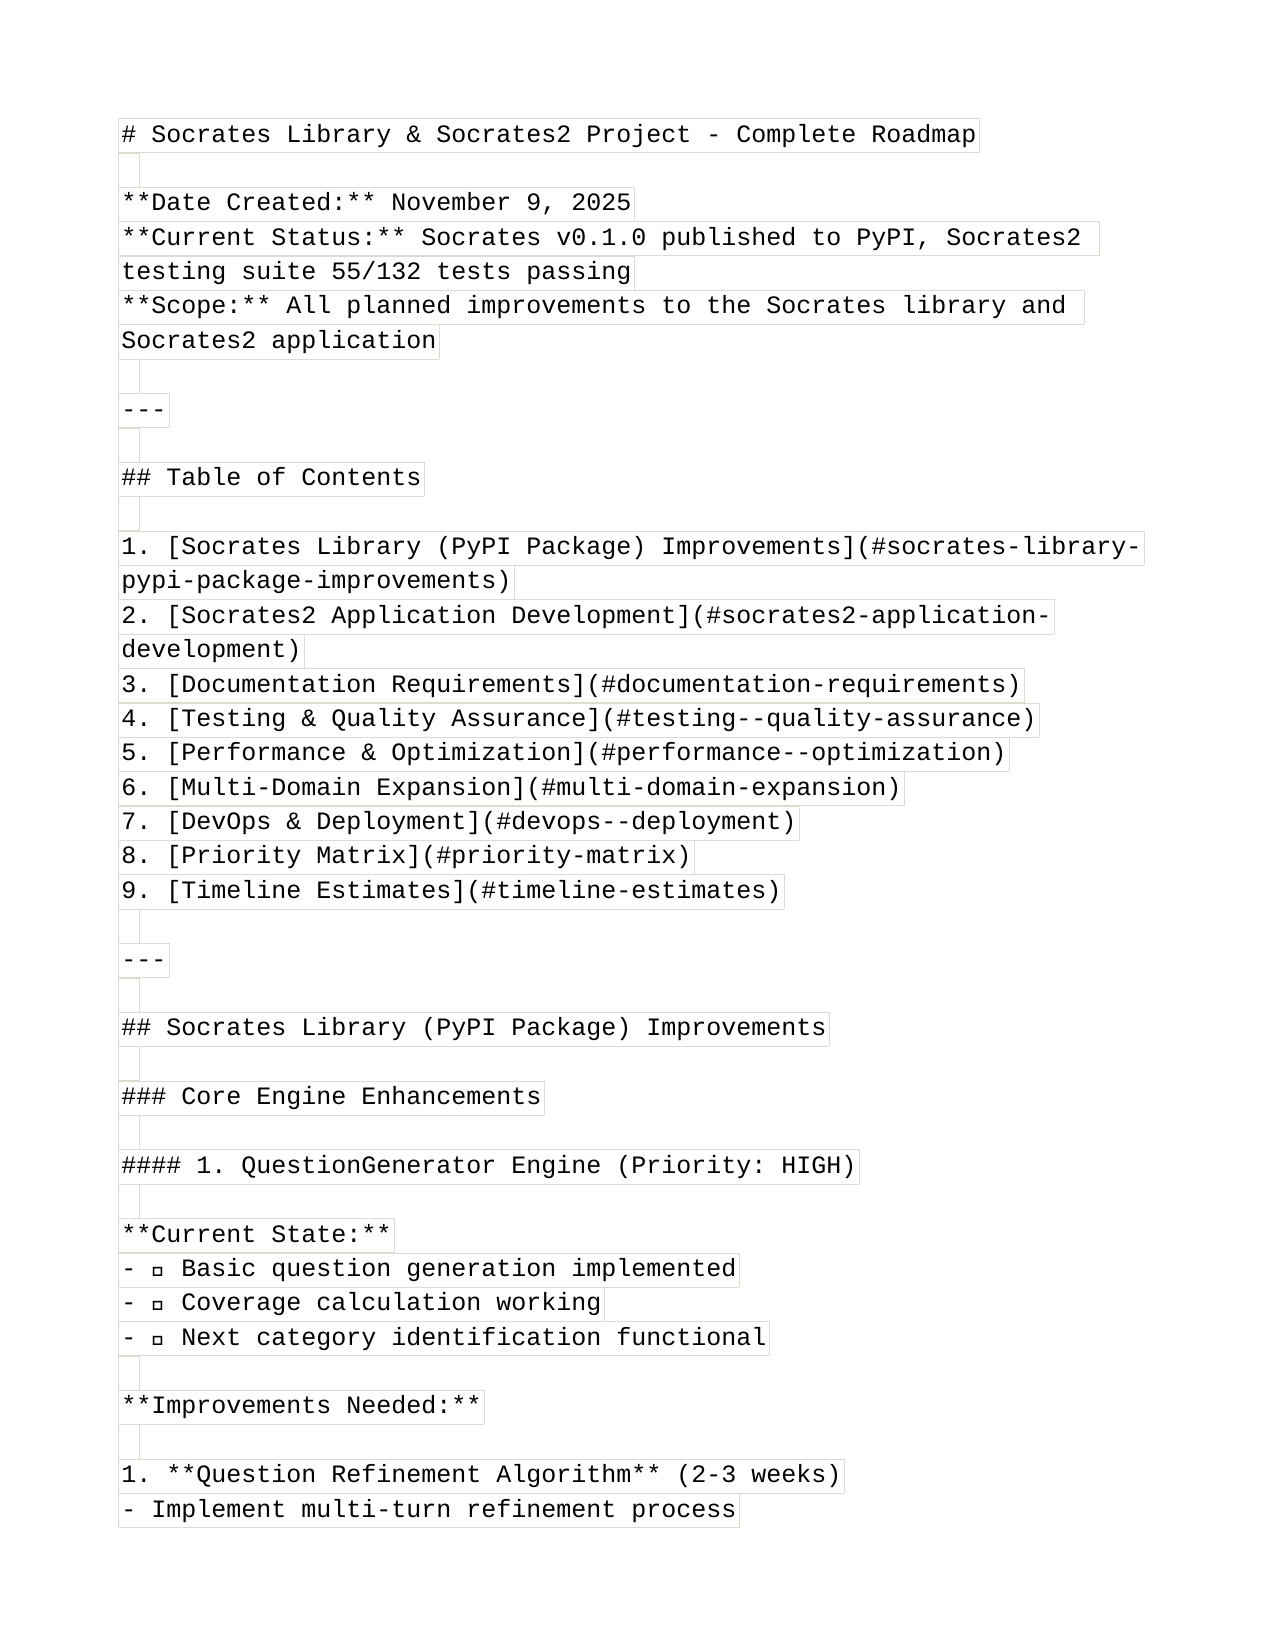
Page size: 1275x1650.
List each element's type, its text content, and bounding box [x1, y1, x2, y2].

text - ✅ Coverage calculation working [119, 1288, 604, 1321]
text 2. [Socrates2 Application Development](#socrates2-application-development) [119, 635, 304, 668]
text --- [119, 394, 169, 427]
text [860, 1149, 1157, 1184]
text #### 1. QuestionGenerator Engine (Priority: HIGH) [119, 1150, 859, 1184]
text [1025, 668, 1157, 702]
text ### Core Engine Enhancements [119, 1082, 544, 1115]
text - ✅ Basic question generation implemented [119, 1254, 739, 1287]
text 7. [DevOps & Deployment](#devops--deployment) [119, 807, 799, 840]
text --- [119, 944, 169, 977]
text [1040, 702, 1157, 737]
text 9. [Timeline Estimates](#timeline-estimates) [119, 875, 784, 909]
text [770, 1321, 1157, 1356]
text **Scope:** All planned improvements to the Socrates library and Socrates2 application [440, 290, 1157, 359]
text [635, 187, 1157, 221]
text 2. [Socrates2 Application Development](#socrates2-application-development) [305, 599, 1157, 668]
text 4. [Testing & Quality Assurance](#testing--quality-assurance) [119, 704, 1039, 737]
text **Scope:** All planned improvements to the Socrates library and Socrates2 application [119, 291, 1084, 324]
text **Scope:** All planned improvements to the Socrates library and Socrates2 application [119, 325, 439, 359]
text [845, 1459, 1157, 1493]
text 2. [Socrates2 Application Development](#socrates2-application-development) [119, 600, 1054, 634]
text ## Socrates Library (PyPI Package) Improvements [119, 1013, 829, 1046]
text [395, 1218, 1157, 1252]
text **Date Created:** November 9, 2025 [119, 188, 634, 221]
text [830, 1012, 1157, 1046]
text [905, 771, 1157, 806]
text **Current Status:** Socrates v0.1.0 published to PyPI, Socrates2 testing suite 55/132 tests passing [635, 221, 1157, 290]
text [740, 1252, 1157, 1287]
text ## Table of Contents [119, 463, 424, 496]
text [545, 1081, 1157, 1115]
text - Implement multi-turn refinement process [119, 1494, 739, 1527]
text 6. [Multi-Domain Expansion](#multi-domain-expansion) [119, 772, 904, 805]
text **Current Status:** Socrates v0.1.0 published to PyPI, Socrates2 testing suite 55/132 tests passing [119, 257, 634, 290]
text [785, 874, 1157, 909]
text --- [170, 393, 1157, 427]
text - ✅ Next category identification functional [119, 1322, 769, 1355]
text [800, 806, 1157, 840]
text [485, 1390, 1157, 1424]
text [980, 118, 1157, 152]
text **Current State:** [119, 1219, 394, 1252]
text [740, 1493, 1157, 1527]
text **Improvements Needed:** [119, 1391, 484, 1424]
text **Current Status:** Socrates v0.1.0 published to PyPI, Socrates2 testing suite 55/132 tests passing [119, 222, 1099, 255]
text 5. [Performance & Optimization](#performance--optimization) [119, 738, 1009, 771]
text 1. [Socrates Library (PyPI Package) Improvements](#socrates-library-pypi-package-improvements) [119, 566, 514, 599]
text --- [170, 943, 1157, 977]
text 8. [Priority Matrix](#priority-matrix) [119, 841, 694, 874]
text [695, 840, 1157, 874]
text 1. [Socrates Library (PyPI Package) Improvements](#socrates-library-pypi-package-improvements) [515, 531, 1157, 599]
text [605, 1287, 1157, 1321]
text 3. [Documentation Requirements](#documentation-requirements) [119, 669, 1024, 702]
text 1. **Question Refinement Algorithm** (2-3 weeks) [119, 1460, 844, 1493]
text [1010, 737, 1157, 771]
text [425, 462, 1157, 496]
text 1. [Socrates Library (PyPI Package) Improvements](#socrates-library-pypi-package-improvements) [119, 532, 1144, 565]
text # Socrates Library & Socrates2 Project - Complete Roadmap [119, 119, 979, 152]
